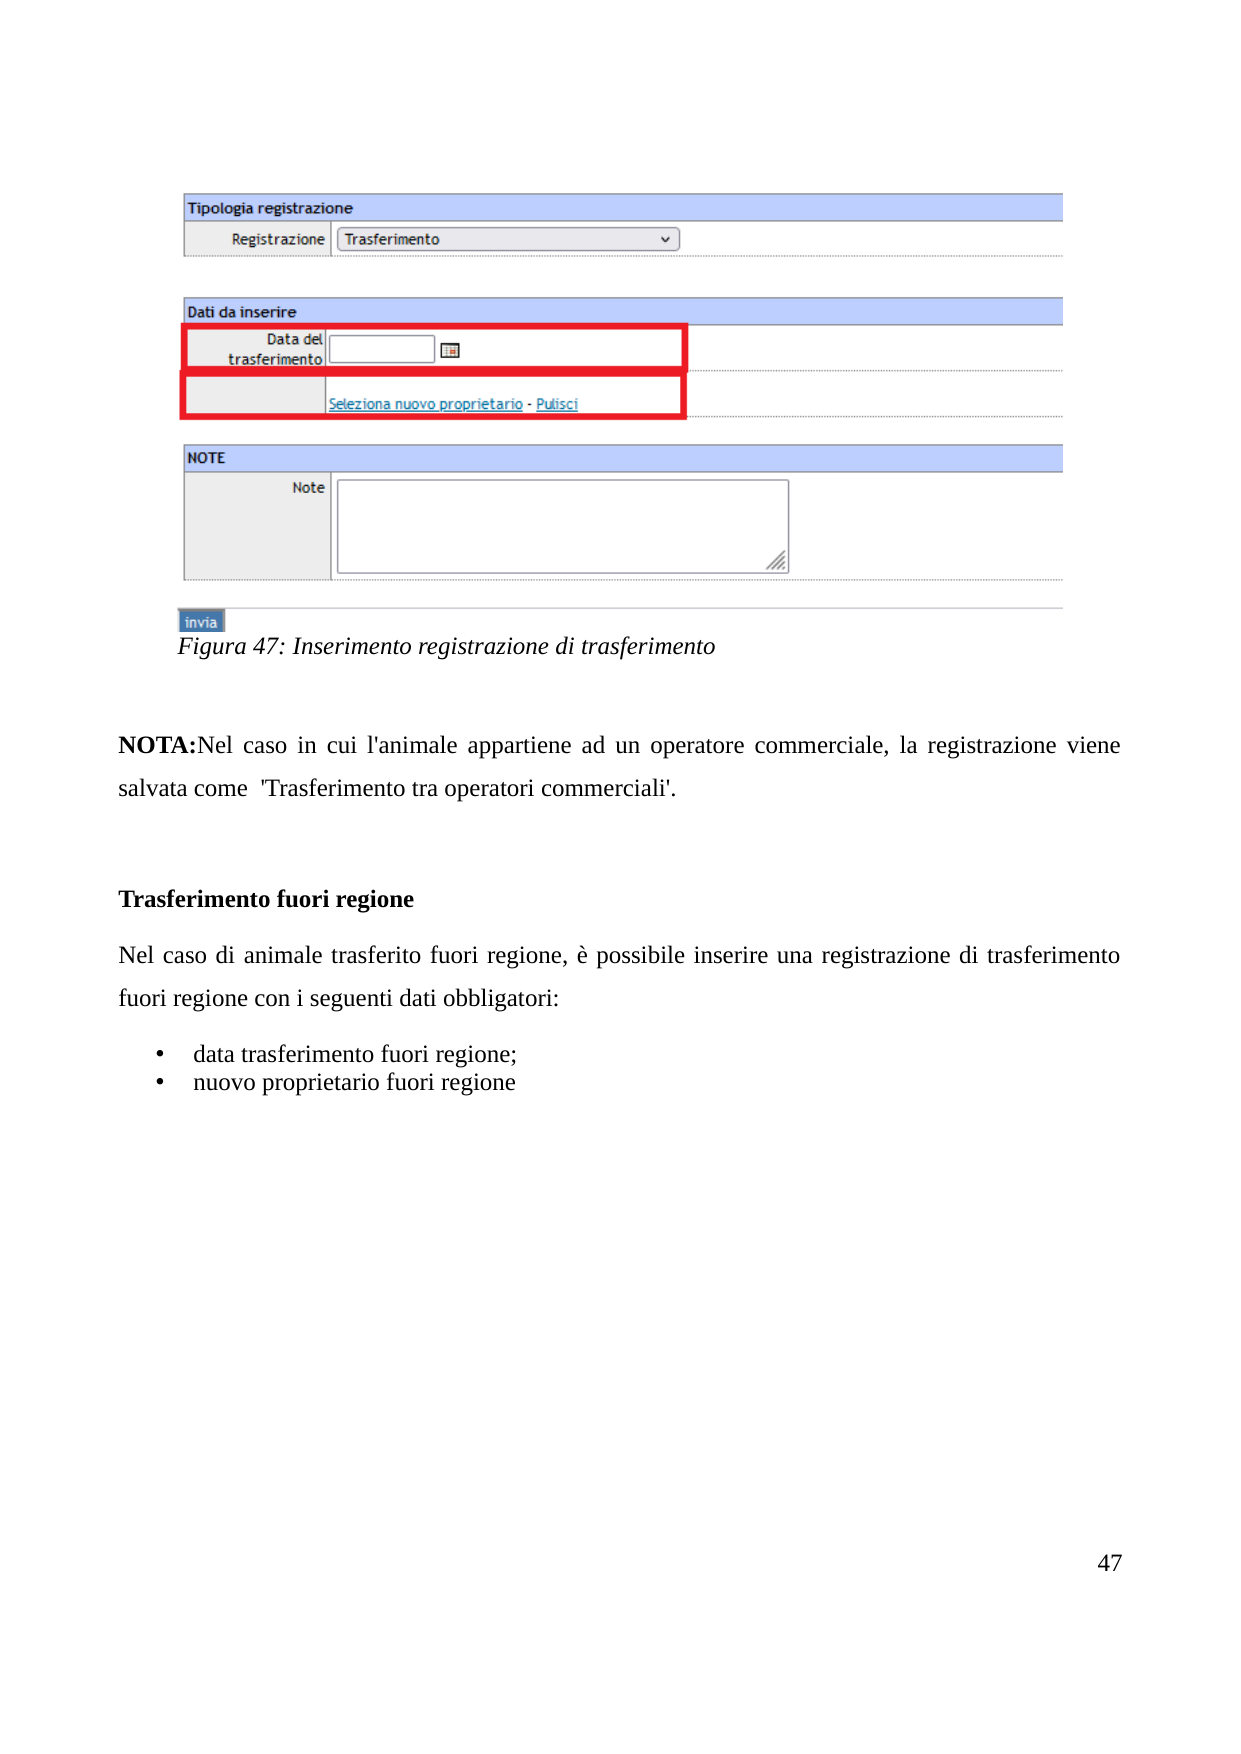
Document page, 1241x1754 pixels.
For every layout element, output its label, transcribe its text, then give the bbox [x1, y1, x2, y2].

text Nel caso di animale trasferito fuori regione, è possibile inserire una registrazione di trasferimento fuori regione con i seguenti dati obbligatori: [118, 940, 1122, 1012]
text NOTA:Nel caso in cui l'animale appartiene ad un operatore commerciale, la registrazione viene salvata come 'Trasferimento tra operatori commerciali'. [118, 730, 1122, 802]
list data trasferimento fuori regione; [156, 1039, 1122, 1067]
text Trasferimento fuori regione [118, 884, 1122, 913]
picture [177, 188, 1063, 632]
list nuovo proprietario fuori regione [156, 1067, 1122, 1096]
text Figura 47: Inserimento registrazione di trasferimento [177, 632, 1063, 660]
